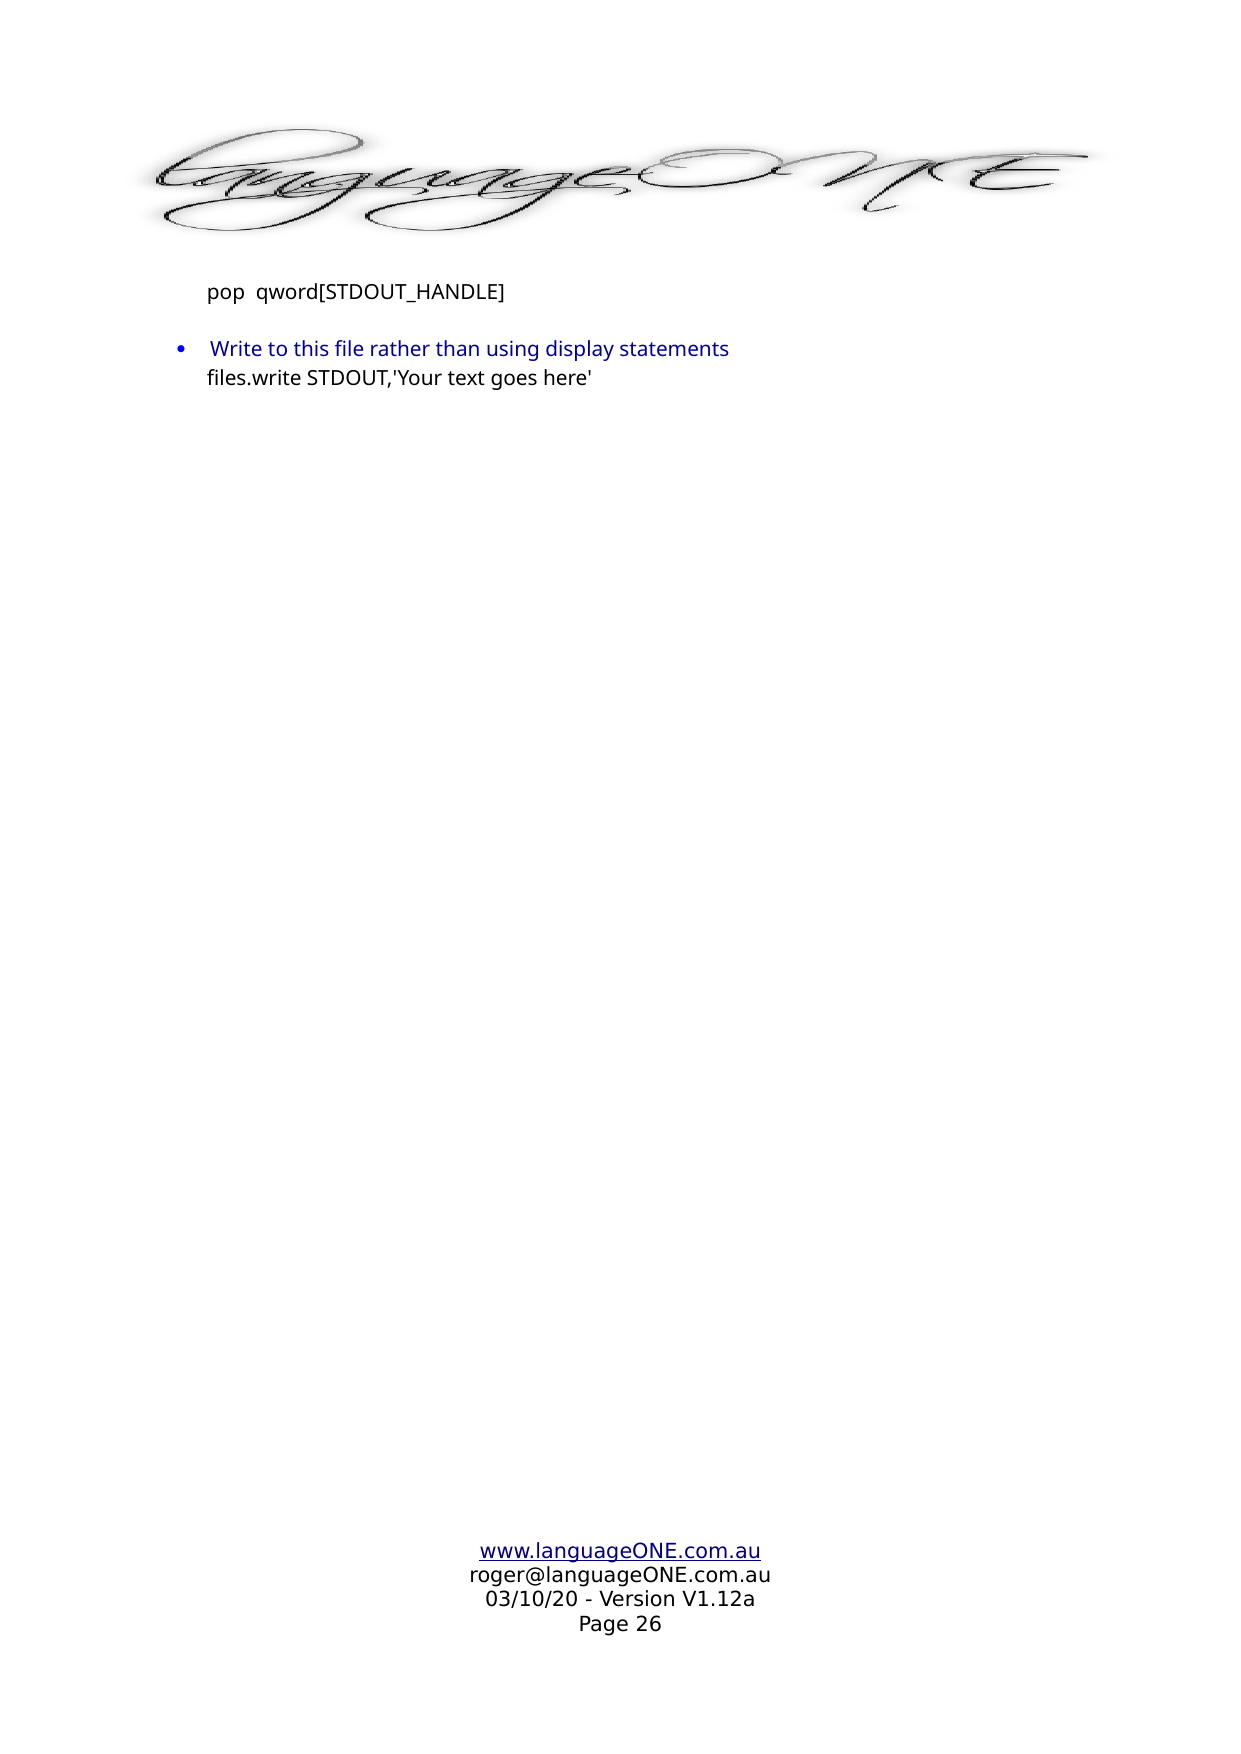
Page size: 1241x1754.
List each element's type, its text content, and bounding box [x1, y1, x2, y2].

text pop qword[STDOUT_HANDLE] [207, 277, 1122, 306]
text files.write STDOUT,'Your text goes here' [207, 363, 1122, 391]
list Write to this file rather than using display statements [177, 334, 1122, 363]
picture [125, 120, 1118, 239]
